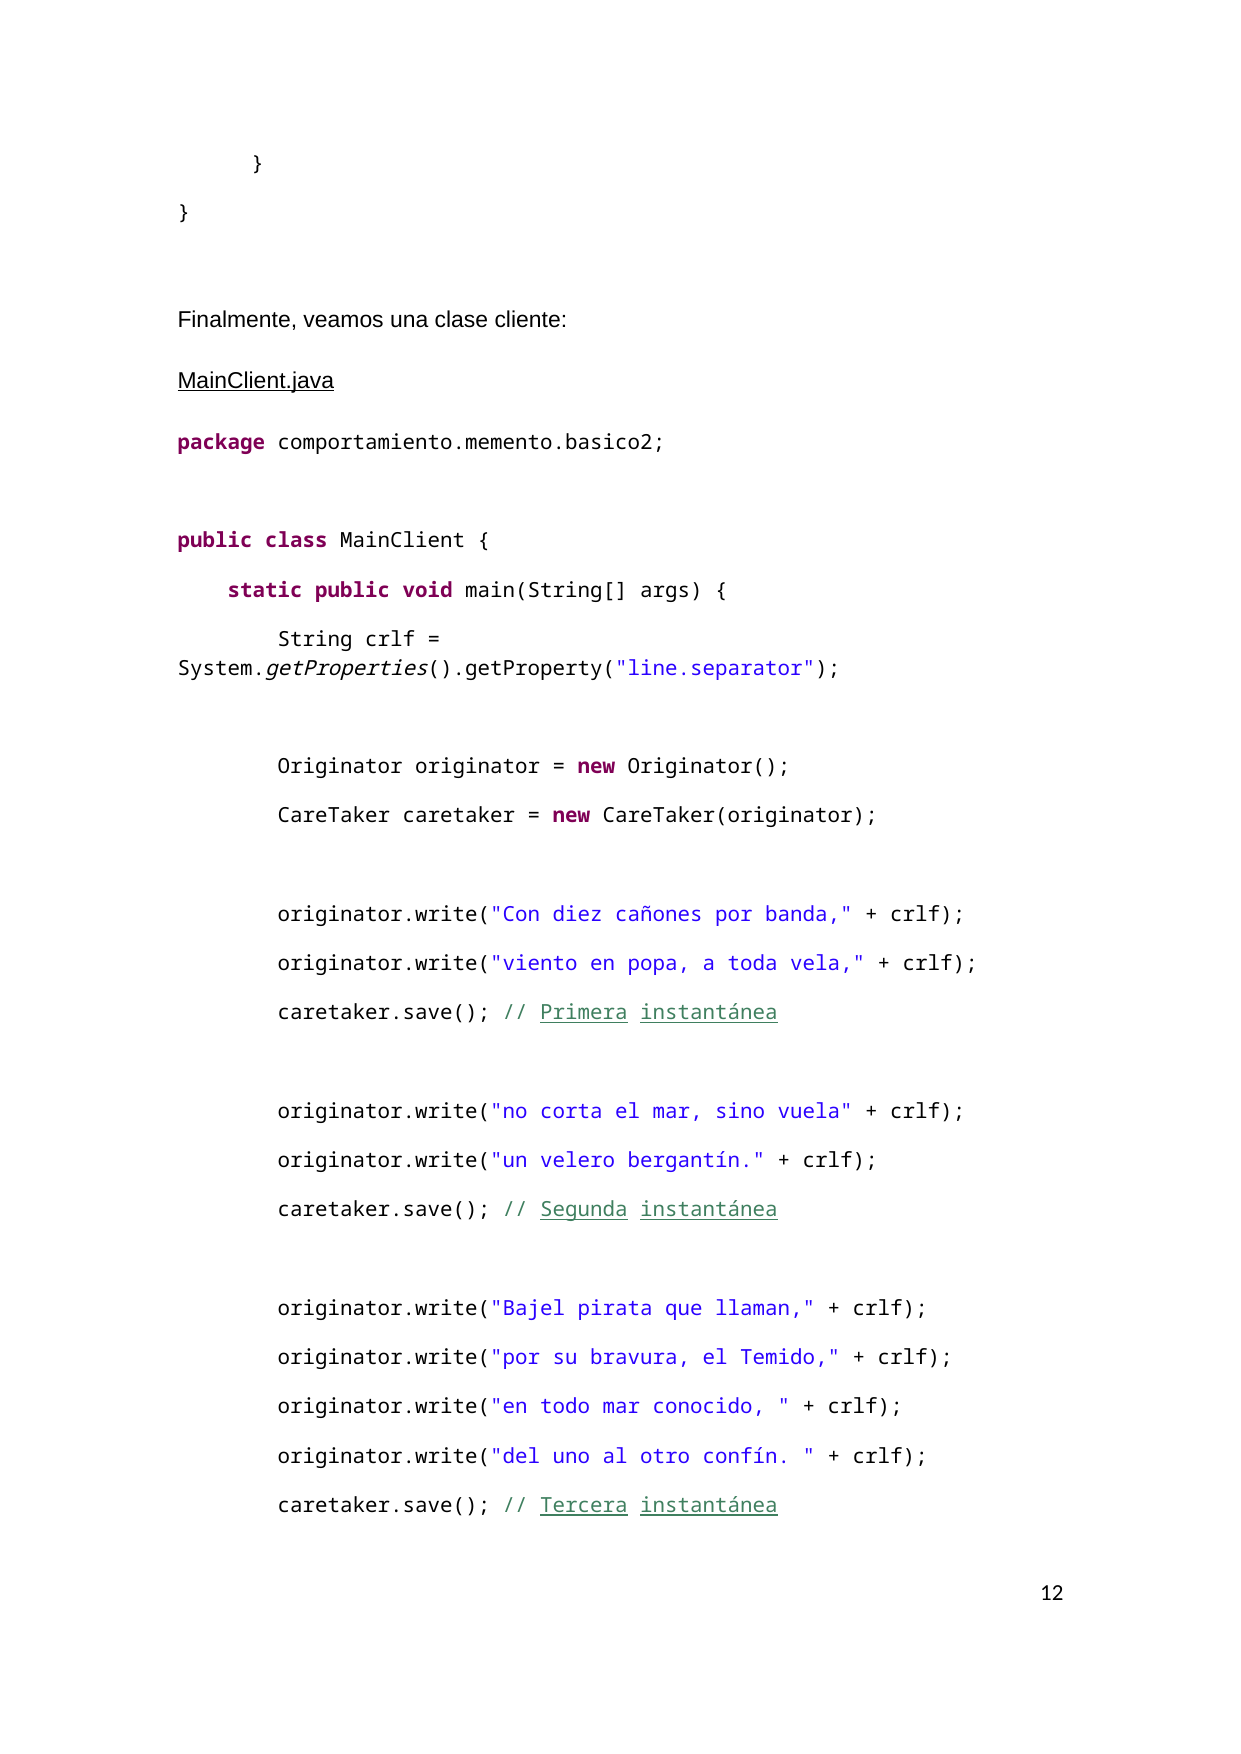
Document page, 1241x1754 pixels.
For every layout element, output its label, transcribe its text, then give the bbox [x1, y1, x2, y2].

text originator.write("por su bravura, el Temido," + crlf); [177, 1342, 1063, 1371]
text caretaker.save(); // Tercera instantánea [177, 1490, 1063, 1519]
text MainClient.java [177, 367, 1063, 393]
text package comportamiento.memento.basico2; [177, 427, 1063, 456]
text Finalmente, veamos una clase cliente: [177, 306, 1063, 333]
text originator.write("Con diez cañones por banda," + crlf); [177, 899, 1063, 927]
text originator.write("un velero bergantín." + crlf); [177, 1145, 1063, 1174]
text } [177, 197, 1063, 225]
text } [177, 148, 1063, 176]
text originator.write("Bajel pirata que llaman," + crlf); [177, 1293, 1063, 1322]
text originator.write("no corta el mar, sino vuela" + crlf); [177, 1096, 1063, 1124]
text originator.write("viento en popa, a toda vela," + crlf); [177, 948, 1063, 977]
text caretaker.save(); // Segunda instantánea [177, 1194, 1063, 1223]
text static public void main(String[] args) { [177, 575, 1063, 603]
text caretaker.save(); // Primera instantánea [177, 997, 1063, 1026]
text String crlf = System.getProperties().getProperty("line.separator"); [177, 624, 1063, 681]
text public class MainClient { [177, 526, 1063, 554]
text originator.write("en todo mar conocido, " + crlf); [177, 1392, 1063, 1420]
text originator.write("del uno al otro confín. " + crlf); [177, 1441, 1063, 1469]
text CareTaker caretaker = new CareTaker(originator); [177, 800, 1063, 829]
text Originator originator = new Originator(); [177, 751, 1063, 779]
